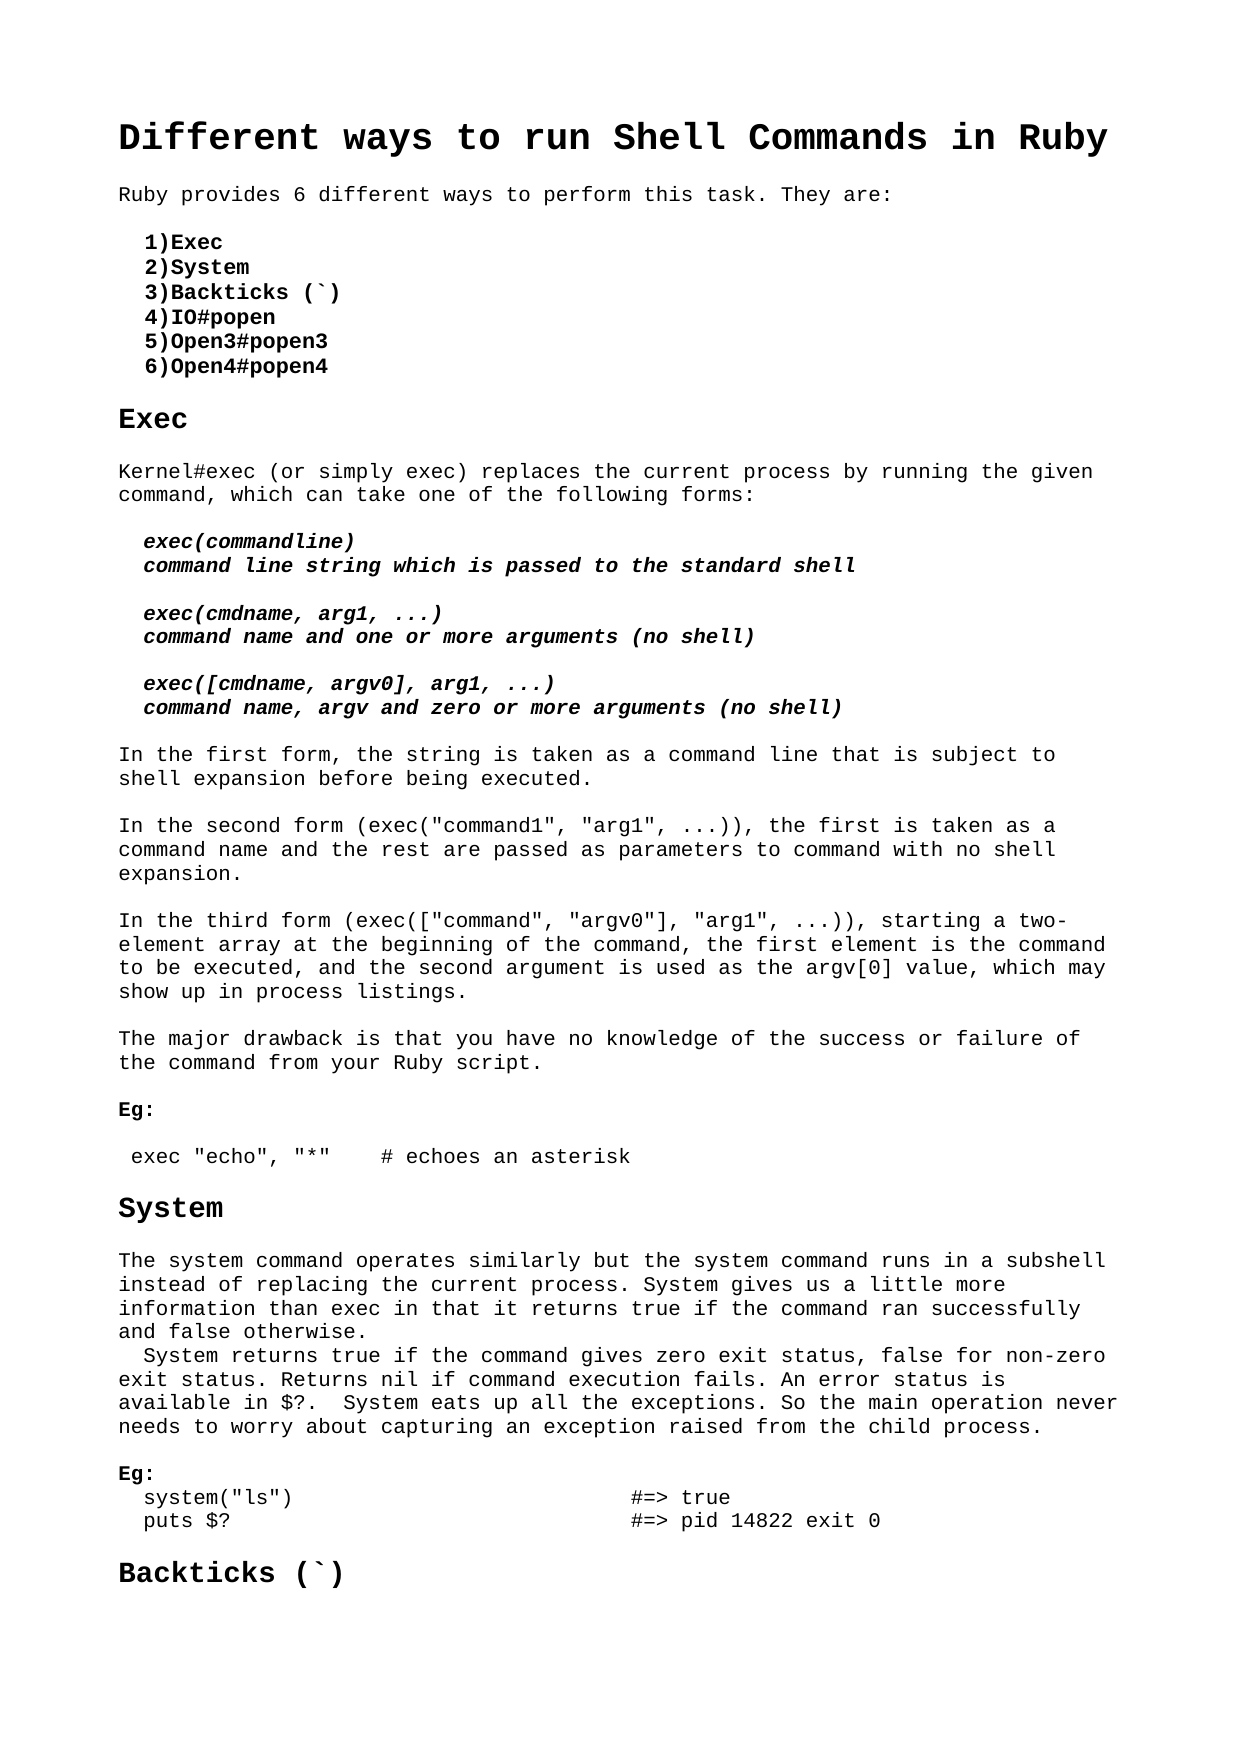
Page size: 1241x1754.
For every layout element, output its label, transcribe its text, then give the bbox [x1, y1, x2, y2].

text The major drawback is that you have no knowledge of the success or failure of the command from your Ruby script. [118, 1028, 1122, 1075]
text Different ways to run Shell Commands in Ruby [118, 118, 1122, 161]
text The system command operates similarly but the system command runs in a subshell instead of replacing the current process. System gives us a little more information than exec in that it returns true if the command ran successfully and false otherwise. [118, 1250, 1122, 1345]
text 1)Exec [118, 232, 1122, 256]
text Eg: [118, 1463, 1122, 1487]
text command name and one or more arguments (no shell) [118, 626, 1122, 650]
text System returns true if the command gives zero exit status, false for non-zero exit status. Returns nil if command execution fails. An error status is available in $?. System eats up all the exceptions. So the main operation never needs to worry about capturing an exception raised from the child process. [118, 1345, 1122, 1439]
text In the second form (exec("command1", "arg1", ...)), the first is taken as a command name and the rest are passed as parameters to command with no shell expansion. [118, 815, 1122, 886]
text In the first form, the string is taken as a command line that is subject to shell expansion before being executed. [118, 744, 1122, 792]
text 4)IO#popen [118, 306, 1122, 331]
text exec(commandline) [118, 532, 1122, 555]
text exec "echo", "*" # echoes an asterisk [118, 1146, 1122, 1170]
text Eg: [118, 1099, 1122, 1123]
text System [118, 1194, 1122, 1227]
text exec([cmdname, argv0], arg1, ...) [118, 673, 1122, 697]
text puts $? #=> pid 14822 exit 0 [118, 1510, 1122, 1534]
text 3)Backticks (`) [118, 281, 1122, 306]
text Ruby provides 6 different ways to perform this task. They are: [118, 184, 1122, 208]
text system("ls") #=> true [118, 1487, 1122, 1510]
text command name, argv and zero or more arguments (no shell) [118, 697, 1122, 721]
text Kernel#exec (or simply exec) replaces the current process by running the given command, which can take one of the following forms: [118, 461, 1122, 508]
text In the third form (exec(["command", "argv0"], "arg1", ...)), starting a two-element array at the beginning of the command, the first element is the command to be executed, and the second argument is used as the argv[0] value, which may show up in process listings. [118, 910, 1122, 1004]
text exec(cmdname, arg1, ...) [118, 602, 1122, 626]
text 5)Open3#popen3 [118, 331, 1122, 356]
text Backticks (`) [118, 1558, 1122, 1591]
text command line string which is passed to the standard shell [118, 555, 1122, 579]
text Exec [118, 404, 1122, 437]
text 6)Open4#popen4 [118, 356, 1122, 380]
text 2)System [118, 256, 1122, 281]
